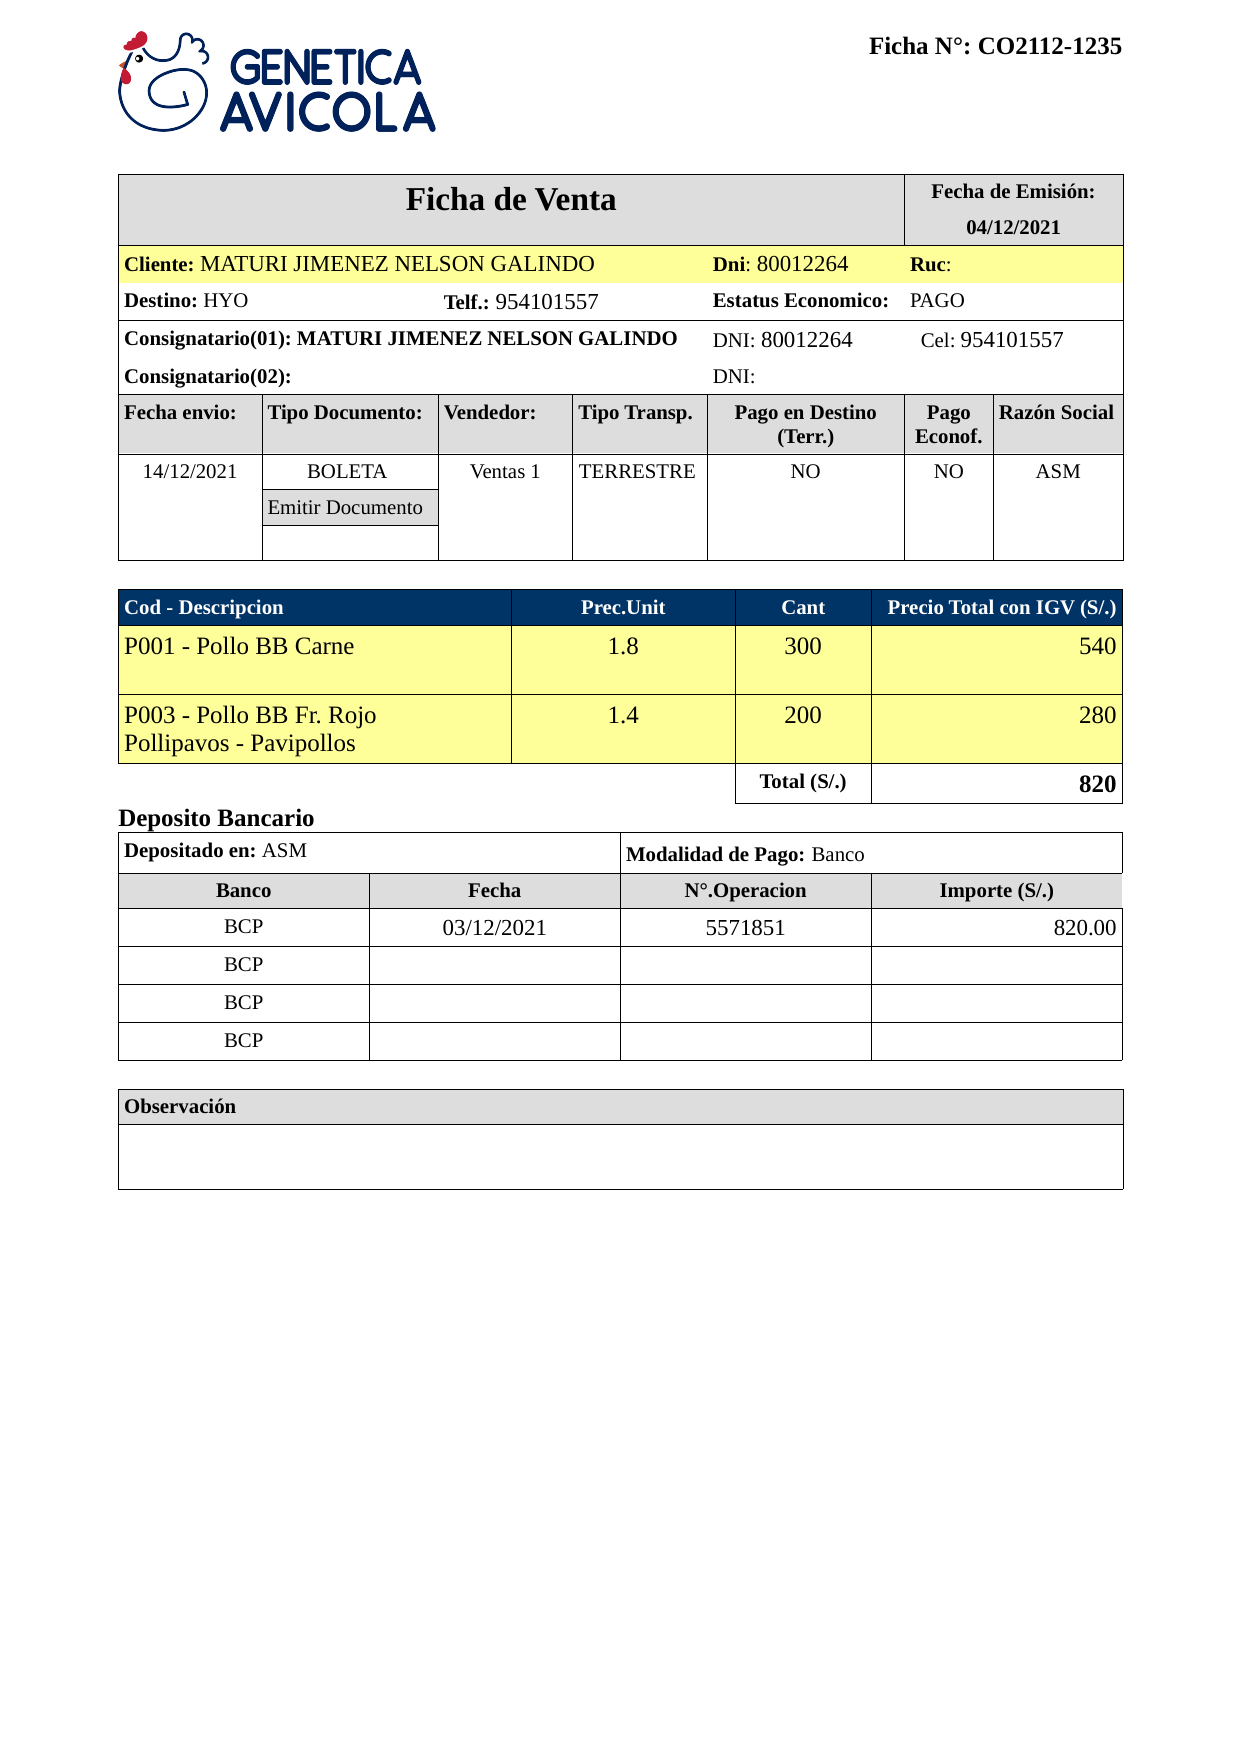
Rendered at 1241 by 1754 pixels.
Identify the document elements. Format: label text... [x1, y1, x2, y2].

table_cell Ruc: [904, 246, 1123, 283]
table_cell N°.Operacion [621, 874, 871, 908]
table_cell Telf.: 954101557 [438, 283, 707, 320]
table_cell [119, 1125, 1123, 1189]
table_cell [118, 764, 511, 803]
table_cell Consignatario(01): MATURI JIMENEZ NELSON GALINDO [119, 321, 707, 358]
table_cell [621, 985, 871, 1022]
table_cell Fecha envio: [119, 395, 262, 453]
table_cell ASM [994, 455, 1123, 560]
table_cell Emitir Documento [263, 490, 438, 525]
table_cell [370, 1023, 620, 1060]
table_header Precio Total con IGV (S/.) [872, 590, 1122, 625]
table_cell BCP [119, 985, 369, 1022]
table_header Fecha de Emisión: [905, 175, 1123, 209]
table_cell Estatus Economico: [707, 283, 904, 320]
table_cell 820 [872, 764, 1122, 803]
table_cell Tipo Transp. [573, 395, 707, 453]
table_cell 300 [736, 626, 871, 694]
table_cell Cliente: MATURI JIMENEZ NELSON GALINDO [119, 246, 707, 283]
table_cell 540 [872, 626, 1122, 694]
table_cell DNI: 80012264 [707, 321, 915, 358]
table_cell 5571851 [621, 909, 871, 946]
table_cell [872, 985, 1122, 1022]
table_header Modalidad de Pago: Banco [621, 833, 1122, 872]
table_cell [872, 947, 1122, 984]
table_cell Pago Econof. [905, 395, 993, 453]
table_header Prec.Unit [512, 590, 735, 625]
table_cell NO [905, 455, 993, 560]
table_cell [621, 947, 871, 984]
table_cell Banco [119, 874, 369, 908]
table_cell Ventas 1 [439, 455, 572, 560]
table_cell P001 - Pollo BB Carne [119, 626, 511, 694]
table_cell [370, 985, 620, 1022]
table_cell PAGO [904, 283, 1123, 320]
table_cell Consignatario(02): [119, 358, 707, 394]
table_cell BCP [119, 909, 369, 946]
table_cell Cel: 954101557 [915, 321, 1123, 358]
table_cell BCP [119, 947, 369, 984]
table_header Observación [119, 1090, 1123, 1124]
table_header Depositado en: ASM [119, 833, 620, 872]
table_cell [621, 1023, 871, 1060]
table_cell 1.4 [512, 695, 735, 763]
table_cell Importe (S/.) [872, 874, 1122, 908]
table_cell Vendedor: [439, 395, 572, 453]
table_cell [872, 1023, 1122, 1060]
table_cell Total (S/.) [736, 764, 871, 803]
table_cell Razón Social [994, 395, 1123, 453]
table_cell Pago en Destino (Terr.) [708, 395, 904, 453]
table_cell 1.8 [512, 626, 735, 694]
text Deposito Bancario [118, 803, 1122, 832]
table_cell 03/12/2021 [370, 909, 620, 946]
table_cell Dni: 80012264 [707, 246, 904, 283]
table_cell NO [708, 455, 904, 560]
table_cell P003 - Pollo BB Fr. Rojo Pollipavos - Pavipollos [119, 695, 511, 763]
table_cell 14/12/2021 [119, 455, 262, 560]
table_cell 04/12/2021 [905, 209, 1123, 245]
table_header Cod - Descripcion [119, 590, 511, 625]
table_header Cant [736, 590, 871, 625]
table_cell [263, 526, 438, 560]
table_cell Tipo Documento: [263, 395, 438, 453]
table_cell 200 [736, 695, 871, 763]
table_cell BCP [119, 1023, 369, 1060]
table_header Ficha de Venta [119, 175, 904, 245]
table_cell Destino: HYO [119, 283, 438, 320]
picture [118, 31, 436, 132]
table_cell DNI: [707, 358, 1123, 394]
table_cell [511, 764, 735, 803]
table_cell 280 [872, 695, 1122, 763]
table_cell [370, 947, 620, 984]
table_cell 820.00 [872, 909, 1122, 946]
table_cell BOLETA [263, 455, 438, 489]
table_cell Fecha [370, 874, 620, 908]
table_cell TERRESTRE [573, 455, 707, 560]
